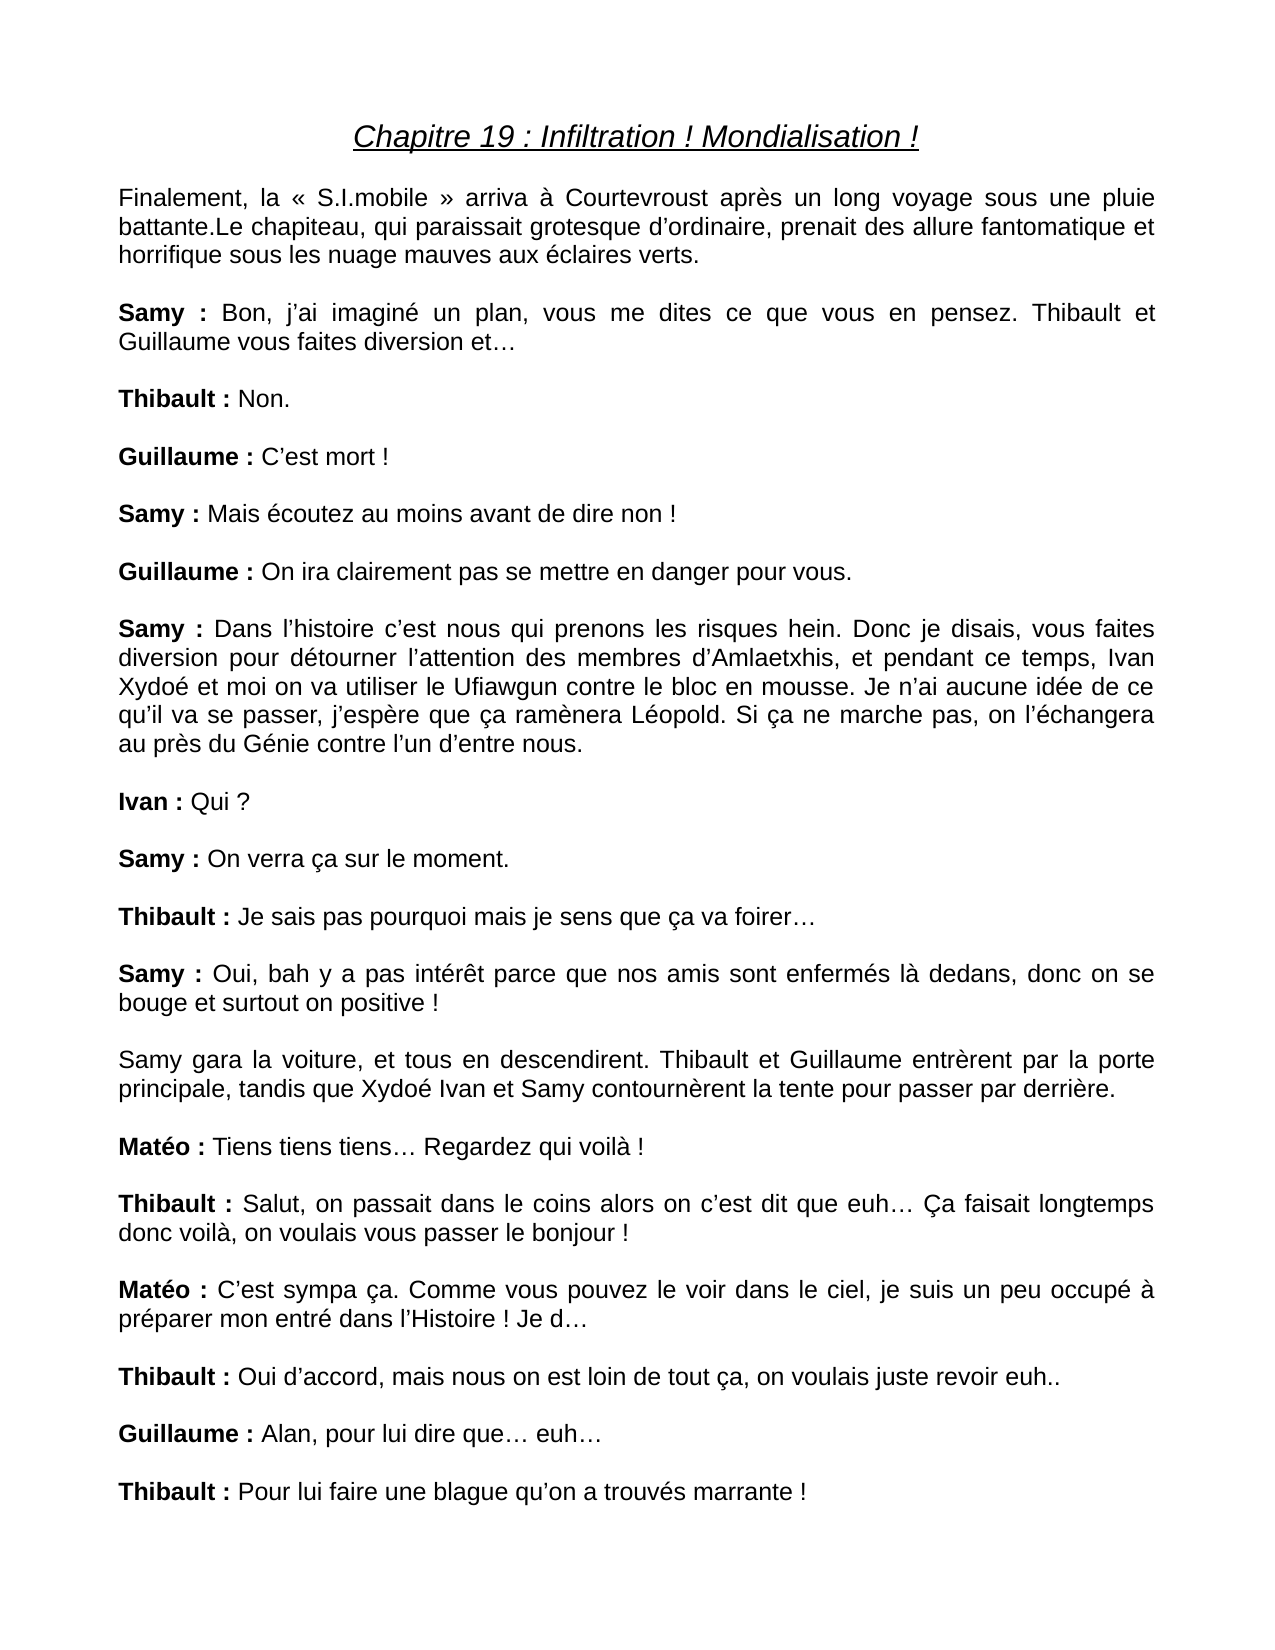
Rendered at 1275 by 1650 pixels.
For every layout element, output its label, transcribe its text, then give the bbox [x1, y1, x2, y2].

text Guillaume : C’est mort ! [118, 442, 1157, 470]
text Samy : Bon, j’ai imaginé un plan, vous me dites ce que vous en pensez. Thibault et Guillaume vous faites diversion et… [118, 298, 1157, 355]
text Thibault : Non. [118, 384, 1157, 413]
text Thibault : Pour lui faire une blague qu’on a trouvés marrante ! [118, 1477, 1157, 1505]
text Samy : Oui, bah y a pas intérêt parce que nos amis sont enfermés là dedans, donc on se bouge et surtout on positive ! [118, 959, 1157, 1017]
text Thibault : Oui d’accord, mais nous on est loin de tout ça, on voulais juste revoir euh.. [118, 1362, 1157, 1390]
text Thibault : Je sais pas pourquoi mais je sens que ça va foirer… [118, 902, 1157, 930]
text Finalement, la « S.I.mobile » arriva à Courtevroust après un long voyage sous une pluie battante.Le chapiteau, qui paraissait grotesque d’ordinaire, prenait des allure fantomatique et horrifique sous les nuage mauves aux éclaires verts. [118, 183, 1157, 269]
text Chapitre 19 : Infiltration ! Mondialisation ! [118, 118, 1157, 154]
text Samy : On verra ça sur le moment. [118, 844, 1157, 873]
text Guillaume : Alan, pour lui dire que… euh… [118, 1419, 1157, 1448]
text Matéo : Tiens tiens tiens… Regardez qui voilà ! [118, 1132, 1157, 1160]
text Samy : Mais écoutez au moins avant de dire non ! [118, 499, 1157, 528]
text Samy gara la voiture, et tous en descendirent. Thibault et Guillaume entrèrent par la porte principale, tandis que Xydoé Ivan et Samy contournèrent la tente pour passer par derrière. [118, 1045, 1157, 1103]
text Ivan : Qui ? [118, 787, 1157, 815]
text Guillaume : On ira clairement pas se mettre en danger pour vous. [118, 557, 1157, 585]
text Matéo : C’est sympa ça. Comme vous pouvez le voir dans le ciel, je suis un peu occupé à préparer mon entré dans l’Histoire ! Je d… [118, 1275, 1157, 1333]
text Samy : Dans l’histoire c’est nous qui prenons les risques hein. Donc je disais, vous faites diversion pour détourner l’attention des membres d’Amlaetxhis, et pendant ce temps, Ivan Xydoé et moi on va utiliser le Ufiawgun contre le bloc en mousse. Je n’ai aucune idée de ce qu’il va se passer, j’espère que ça ramènera Léopold. Si ça ne marche pas, on l’échangera au près du Génie contre l’un d’entre nous. [118, 614, 1157, 758]
text Thibault : Salut, on passait dans le coins alors on c’est dit que euh… Ça faisait longtemps donc voilà, on voulais vous passer le bonjour ! [118, 1189, 1157, 1247]
